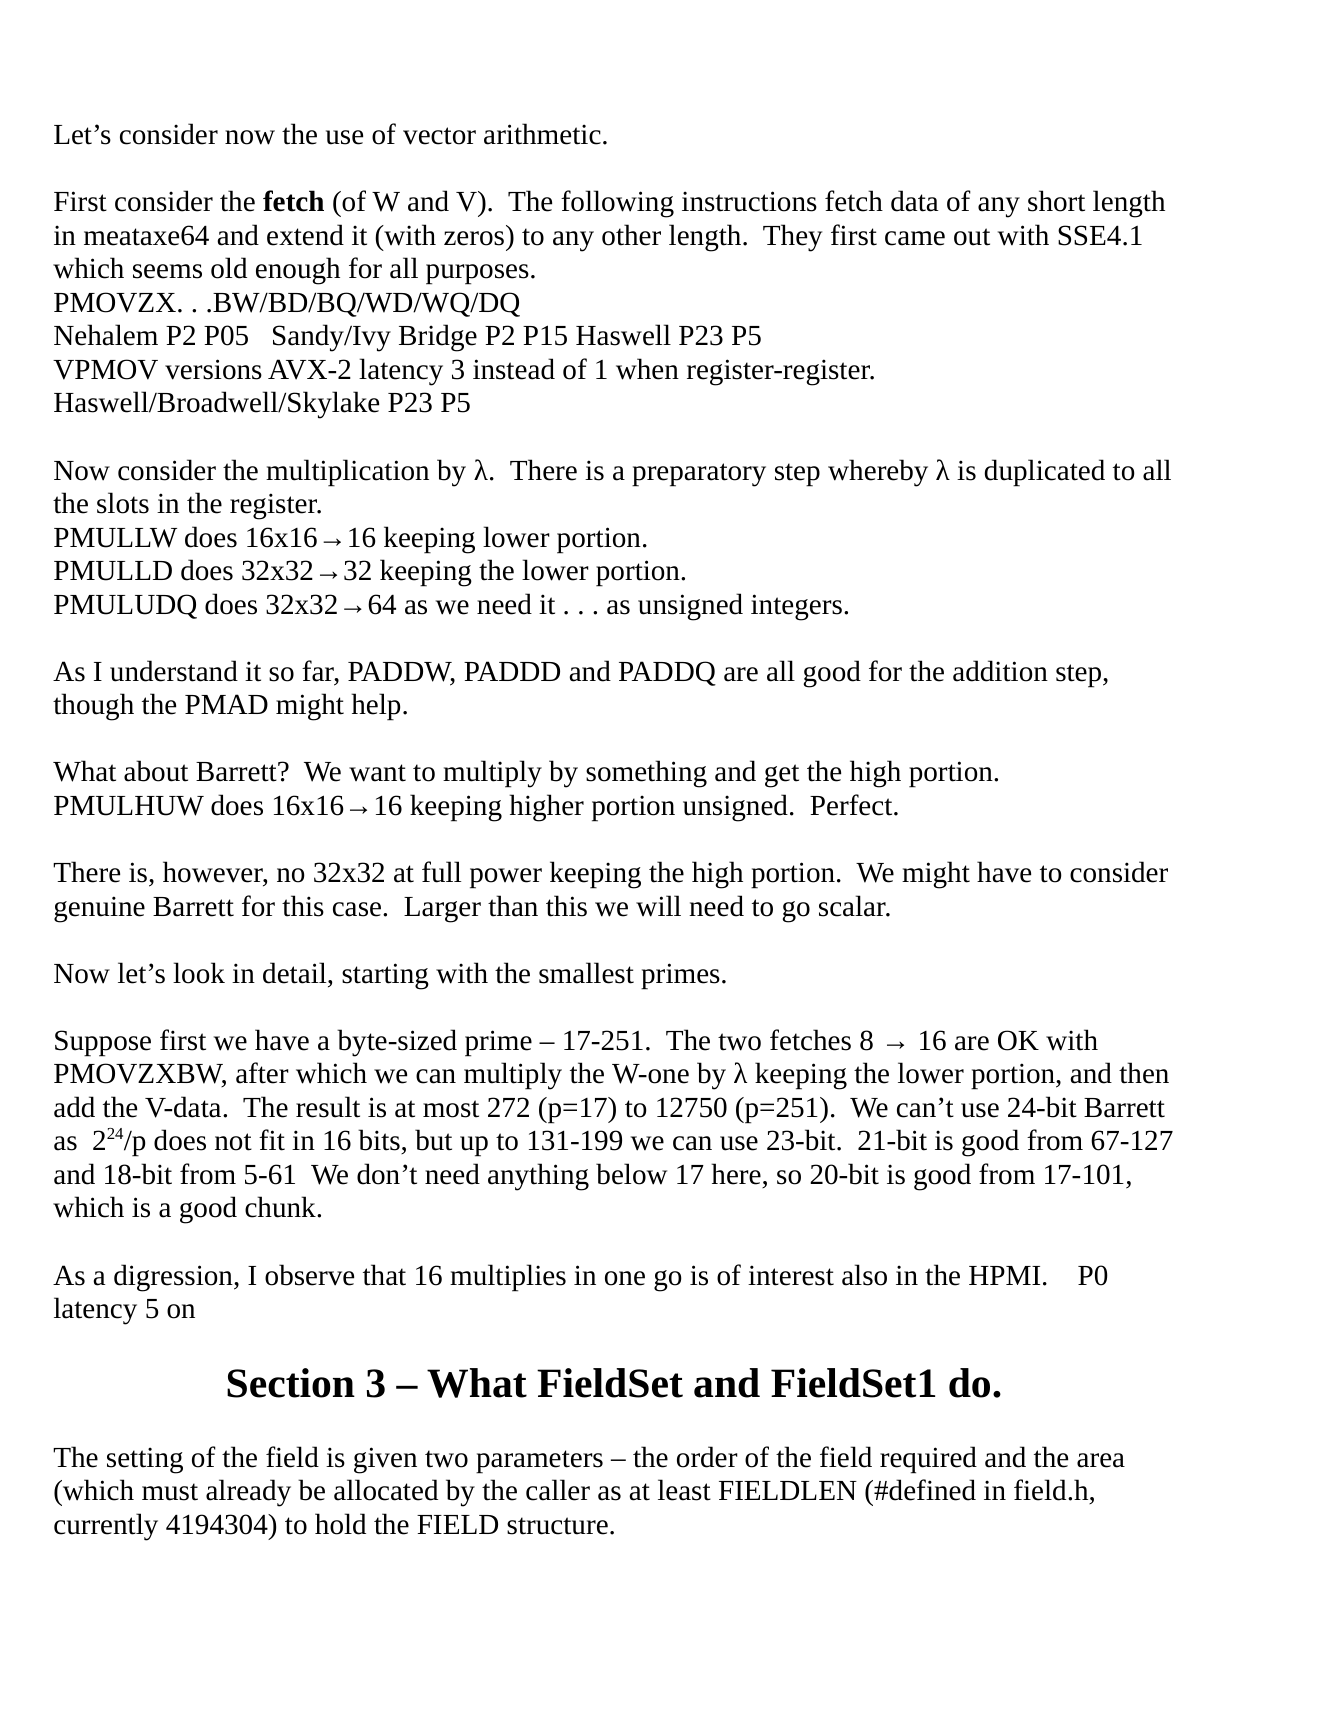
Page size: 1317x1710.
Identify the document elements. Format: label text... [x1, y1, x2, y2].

text What about Barrett? We want to multiply by something and get the high portion. [53, 754, 1174, 788]
text There is, however, no 32x32 at full power keeping the high portion. We might have to consider genuine Barrett for this case. Larger than this we will need to go scalar. [53, 855, 1174, 922]
text As I understand it so far, PADDW, PADDD and PADDQ are all good for the addition step, though the PMAD might help. [53, 654, 1174, 721]
text First consider the fetch (of W and V). The following instructions fetch data of any short length in meataxe64 and extend it (with zeros) to any other length. They first came out with SSE4.1 which seems old enough for all purposes. [53, 184, 1174, 285]
text Let’s consider now the use of vector arithmetic. [53, 117, 1174, 151]
text Section 3 – What FieldSet and FieldSet1 do. [53, 1358, 1174, 1406]
text PMULUDQ does 32x32→64 as we need it . . . as unsigned integers. [53, 587, 1174, 620]
text VPMOV versions AVX-2 latency 3 instead of 1 when register-register. [53, 352, 1174, 386]
text The setting of the field is given two parameters – the order of the field required and the area (which must already be allocated by the caller as at least FIELDLEN (#defined in field.h, currently 4194304) to hold the FIELD structure. [53, 1440, 1174, 1540]
text Now consider the multiplication by λ. There is a preparatory step whereby λ is duplicated to all the slots in the register. [53, 453, 1174, 520]
text Now let’s look in detail, starting with the smallest primes. [53, 956, 1174, 989]
text As a digression, I observe that 16 multiplies in one go is of interest also in the HPMI. P0 latency 5 on [53, 1258, 1174, 1325]
text PMULLD does 32x32→32 keeping the lower portion. [53, 553, 1174, 587]
text PMULHUW does 16x16→16 keeping higher portion unsigned. Perfect. [53, 788, 1174, 822]
text Nehalem P2 P05 Sandy/Ivy Bridge P2 P15 Haswell P23 P5 [53, 318, 1174, 352]
text PMOVZX. . .BW/BD/BQ/WD/WQ/DQ [53, 285, 1174, 318]
text Haswell/Broadwell/Skylake P23 P5 [53, 386, 1174, 419]
text Suppose first we have a byte-sized prime – 17-251. The two fetches 8 → 16 are OK with PMOVZXBW, after which we can multiply the W-one by λ keeping the lower portion, and then add the V-data. The result is at most 272 (p=17) to 12750 (p=251). We can’t use 24-bit Barrett as 224/p does not fit in 16 bits, but up to 131-199 we can use 23-bit. 21-bit is good from 67-127 and 18-bit from 5-61 We don’t need anything below 17 here, so 20-bit is good from 17-101, which is a good chunk. [53, 1023, 1174, 1224]
text PMULLW does 16x16→16 keeping lower portion. [53, 520, 1174, 553]
